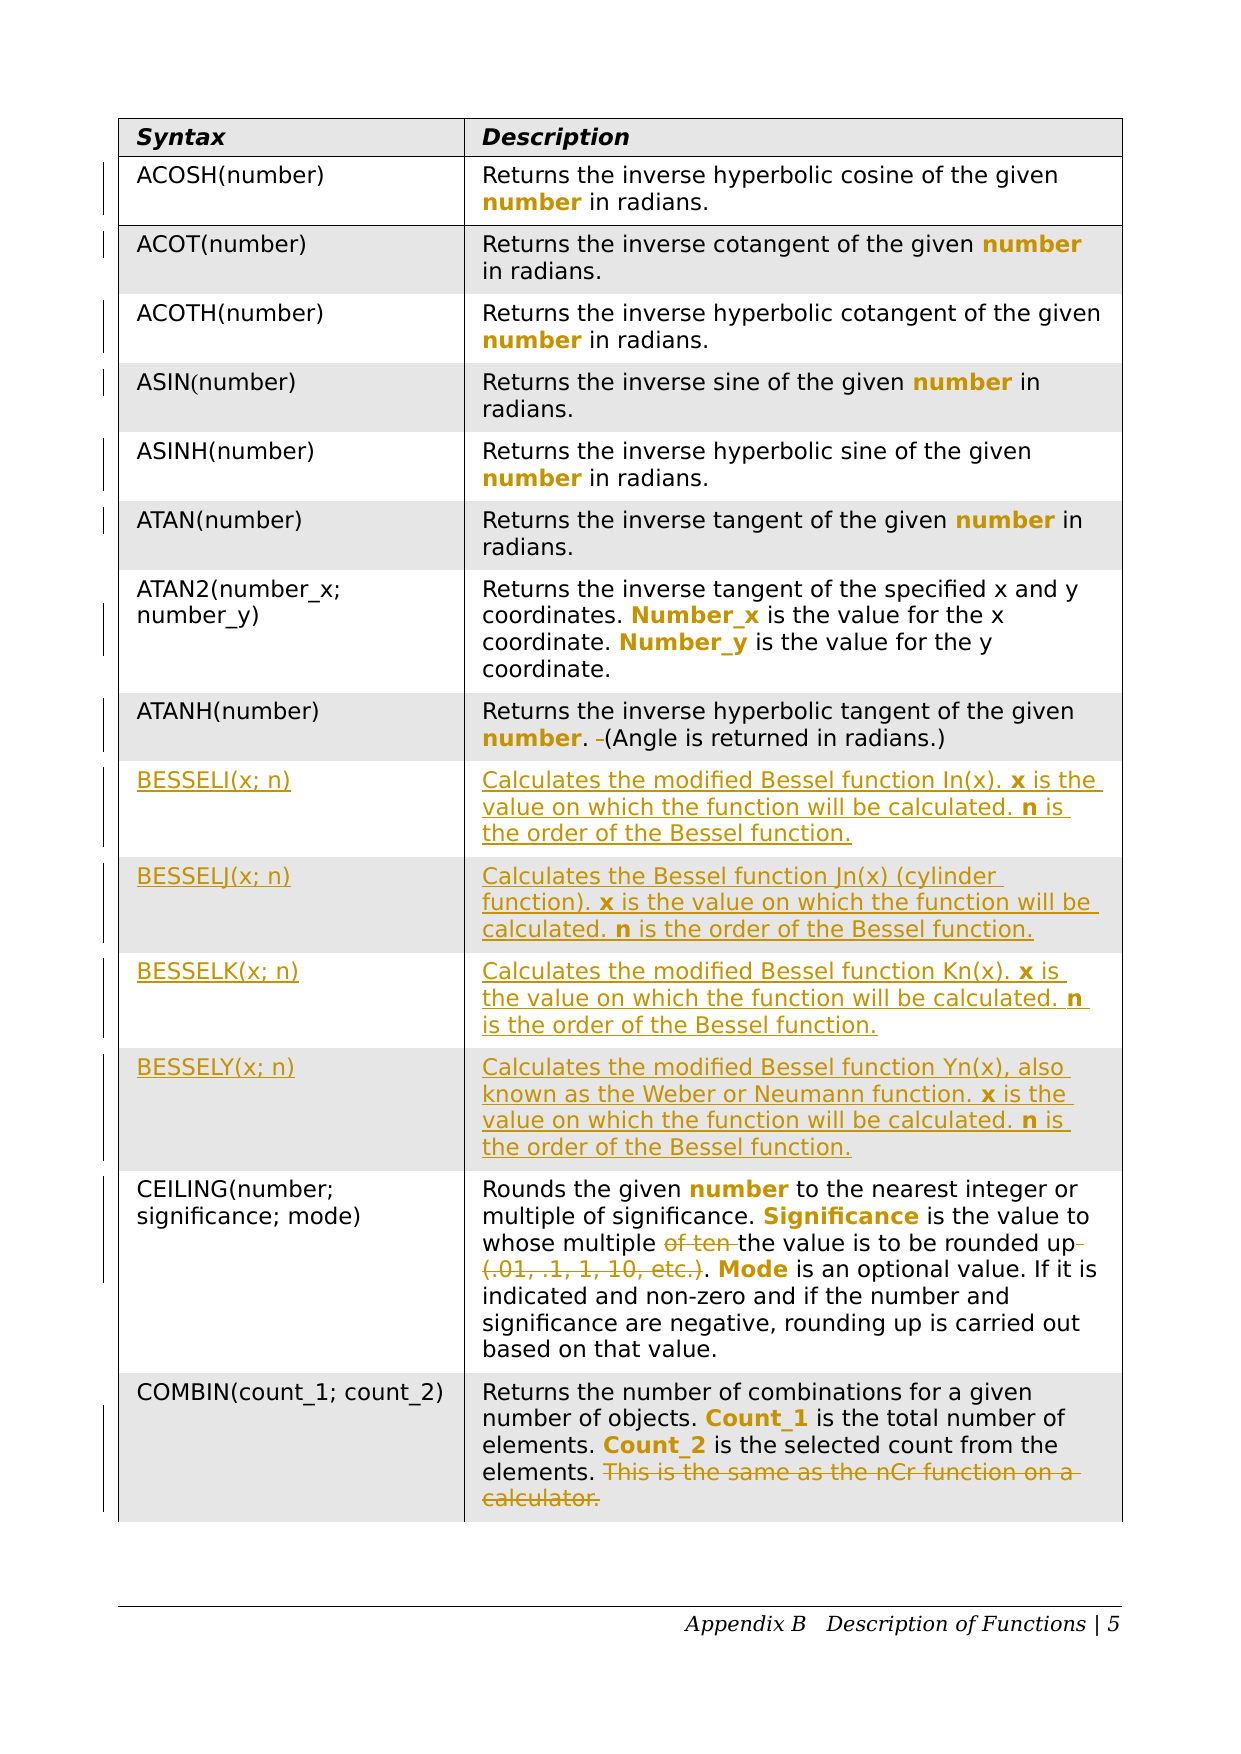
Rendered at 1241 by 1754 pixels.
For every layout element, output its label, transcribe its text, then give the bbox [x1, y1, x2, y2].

table_cell ATAN(number) [119, 501, 464, 570]
table_cell Returns the inverse hyperbolic tangent of the given number. (Angle is returned in radians.) [465, 693, 1122, 761]
table_cell Calculates the modified Bessel function Yn(x), also known as the Weber or Neumann function. x is the value on which the function will be calculated. n is the order of the Bessel function. [465, 1048, 1122, 1171]
table_cell ATANH(number) [119, 693, 464, 761]
table_cell Returns the inverse hyperbolic cotangent of the given number in radians. [465, 294, 1122, 363]
table_cell Returns the inverse hyperbolic cosine of the given number in radians. [465, 157, 1122, 225]
table_cell Returns the inverse tangent of the given number in radians. [465, 501, 1122, 570]
table_cell Calculates the modified Bessel function Kn(x). x is the value on which the function will be calculated. n is the order of the Bessel function. [465, 953, 1122, 1048]
table_header Description [465, 119, 1122, 156]
table_cell Calculates the modified Bessel function In(x). x is the value on which the function will be calculated. n is the order of the Bessel function. [465, 761, 1122, 857]
table_cell Returns the inverse tangent of the specified x and y coordinates. Number_x is the value for the x coordinate. Number_y is the value for the y coordinate. [465, 570, 1122, 692]
table_cell ASIN(number) [119, 363, 464, 432]
table_cell BESSELY(x; n) [119, 1048, 464, 1171]
table_cell Calculates the Bessel function Jn(x) (cylinder function). x is the value on which the function will be calculated. n is the order of the Bessel function. [465, 857, 1122, 953]
table_cell Rounds the given number to the nearest integer or multiple of significance. Significance is the value to whose multiple the value is to be rounded up. Mode is an optional value. If it is indicated and non-zero and if the number and significance are negative, rounding up is carried out based on that value. [465, 1171, 1122, 1373]
table_cell CEILING(number; significance; mode) [119, 1171, 464, 1373]
table_cell COMBIN(count_1; count_2) [119, 1373, 464, 1522]
table_cell ACOT(number) [119, 226, 464, 294]
table_cell Returns the inverse hyperbolic sine of the given number in radians. [465, 432, 1122, 501]
table_cell Returns the number of combinations for a given number of objects. Count_1 is the total number of elements. Count_2 is the selected count from the elements. [465, 1373, 1122, 1522]
table_cell Returns the inverse sine of the given number in radians. [465, 363, 1122, 432]
table_cell BESSELI(x; n) [119, 761, 464, 857]
table_cell ATAN2(number_x; number_y) [119, 570, 464, 692]
table_header Syntax [119, 119, 464, 156]
table_cell BESSELJ(x; n) [119, 857, 464, 953]
table_cell ASINH(number) [119, 432, 464, 501]
table_cell ACOTH(number) [119, 294, 464, 363]
table_cell Returns the inverse cotangent of the given number in radians. [465, 226, 1122, 294]
table_cell ACOSH(number) [119, 157, 464, 225]
table_cell BESSELK(x; n) [119, 953, 464, 1048]
